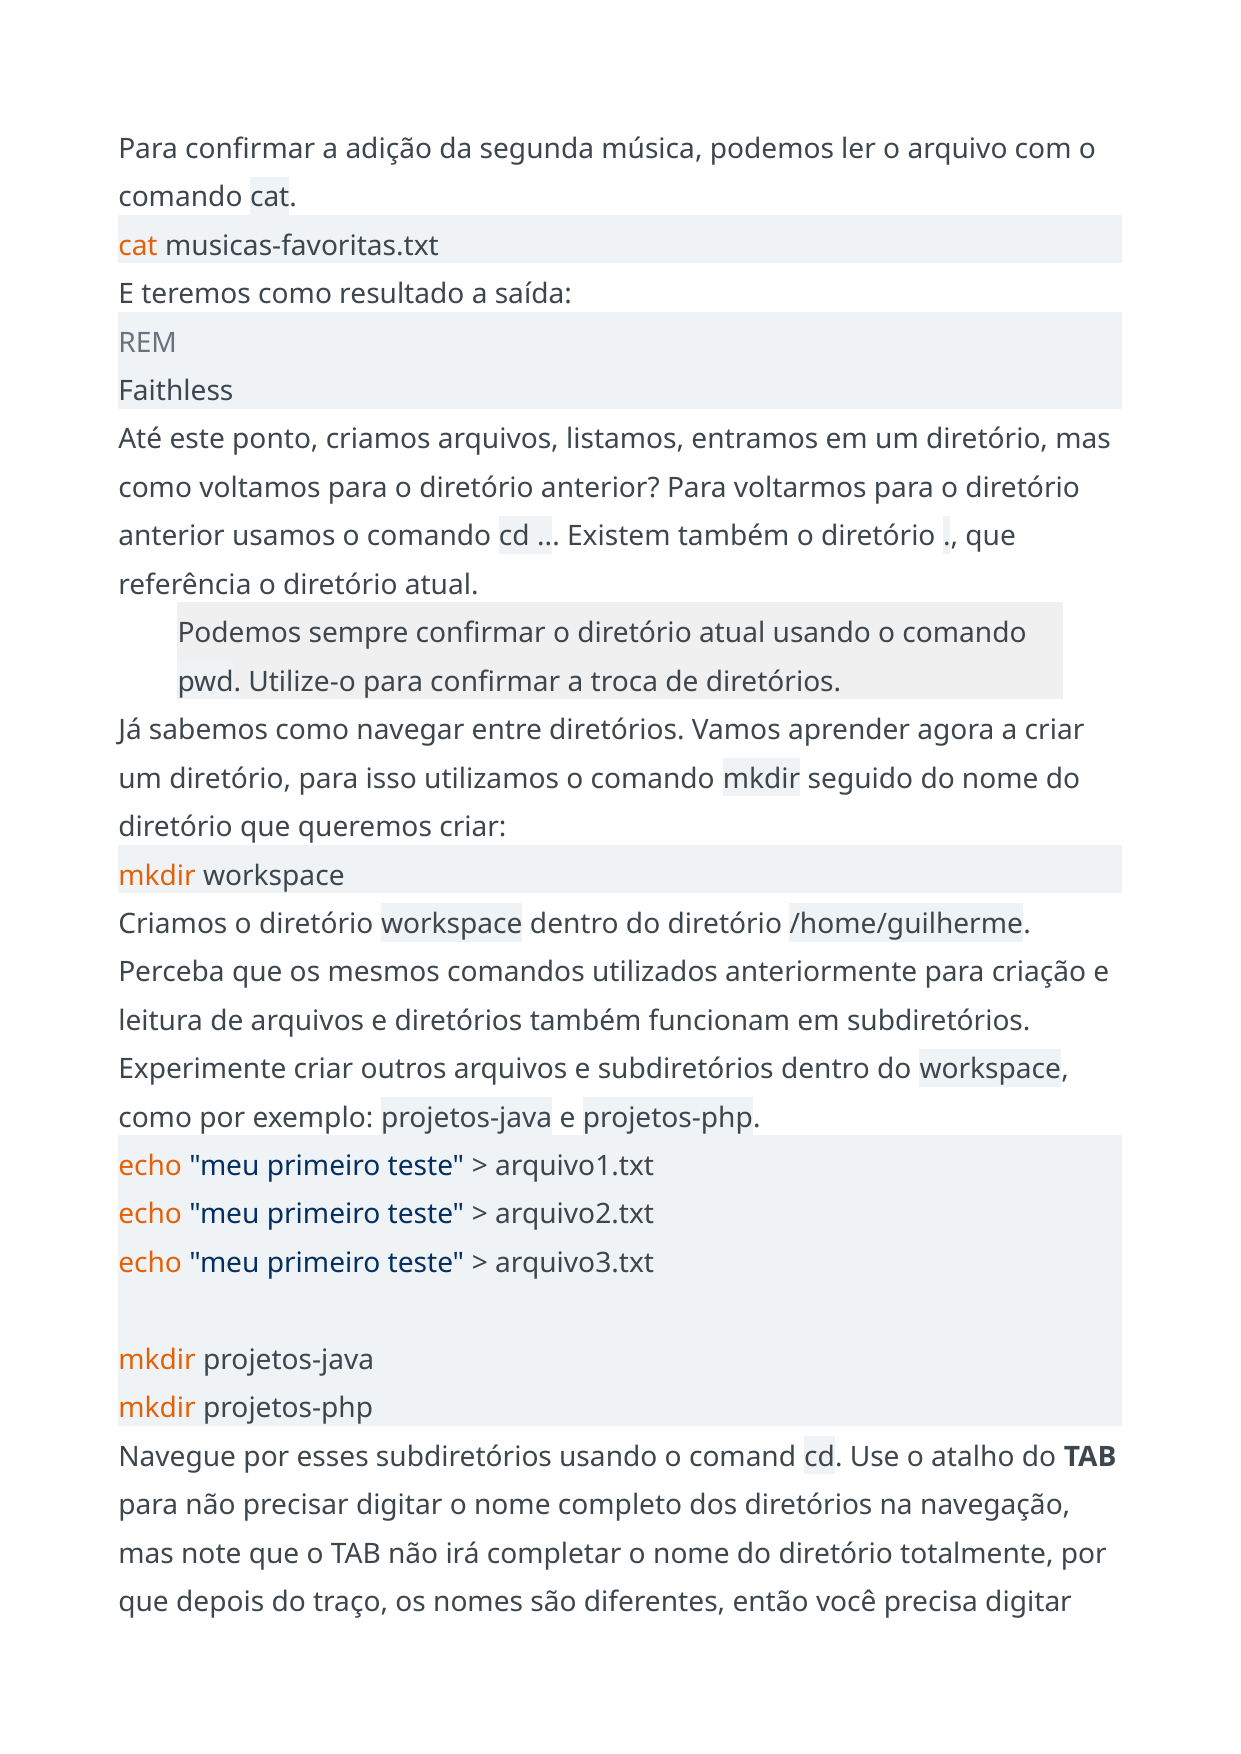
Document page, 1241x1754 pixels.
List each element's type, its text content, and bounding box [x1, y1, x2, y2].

text echo "meu primeiro teste" > arquivo3.txt [118, 1232, 1122, 1281]
text Já sabemos como navegar entre diretórios. Vamos aprender agora a criar um diretório, para isso utilizamos o comando mkdir seguido do nome do diretório que queremos criar: [118, 699, 1122, 845]
text Criamos o diretório workspace dentro do diretório /home/guilherme. Perceba que os mesmos comandos utilizados anteriormente para criação e leitura de arquivos e diretórios também funcionam em subdiretórios. Experimente criar outros arquivos e subdiretórios dentro do workspace, como por exemplo: projetos-java e projetos-php. [118, 893, 1122, 1135]
text echo "meu primeiro teste" > arquivo2.txt [118, 1184, 1122, 1232]
text E teremos como resultado a saída: [118, 263, 1122, 312]
text Faithless [118, 360, 1122, 409]
text Para confirmar a adição da segunda música, podemos ler o arquivo com o comando cat. [118, 118, 1122, 215]
text Podemos sempre confirmar o diretório atual usando o comando pwd. Utilize-o para confirmar a troca de diretórios. [177, 602, 1063, 699]
text mkdir projetos-java [118, 1329, 1122, 1377]
text echo "meu primeiro teste" > arquivo1.txt [118, 1135, 1122, 1184]
text cat musicas-favoritas.txt [118, 215, 1122, 263]
text REM [118, 312, 1122, 360]
text mkdir projetos-php [118, 1377, 1122, 1426]
text Até este ponto, criamos arquivos, listamos, entramos em um diretório, mas como voltamos para o diretório anterior? Para voltarmos para o diretório anterior usamos o comando cd ... Existem também o diretório ., que referência o diretório atual. [118, 409, 1122, 602]
text Navegue por esses subdiretórios usando o comand cd. Use o atalho do TAB para não precisar digitar o nome completo dos diretórios na navegação, mas note que o TAB não irá completar o nome do diretório totalmente, por que depois do traço, os nomes são diferentes, então você precisa digitar [118, 1426, 1122, 1620]
text mkdir workspace [118, 845, 1122, 893]
